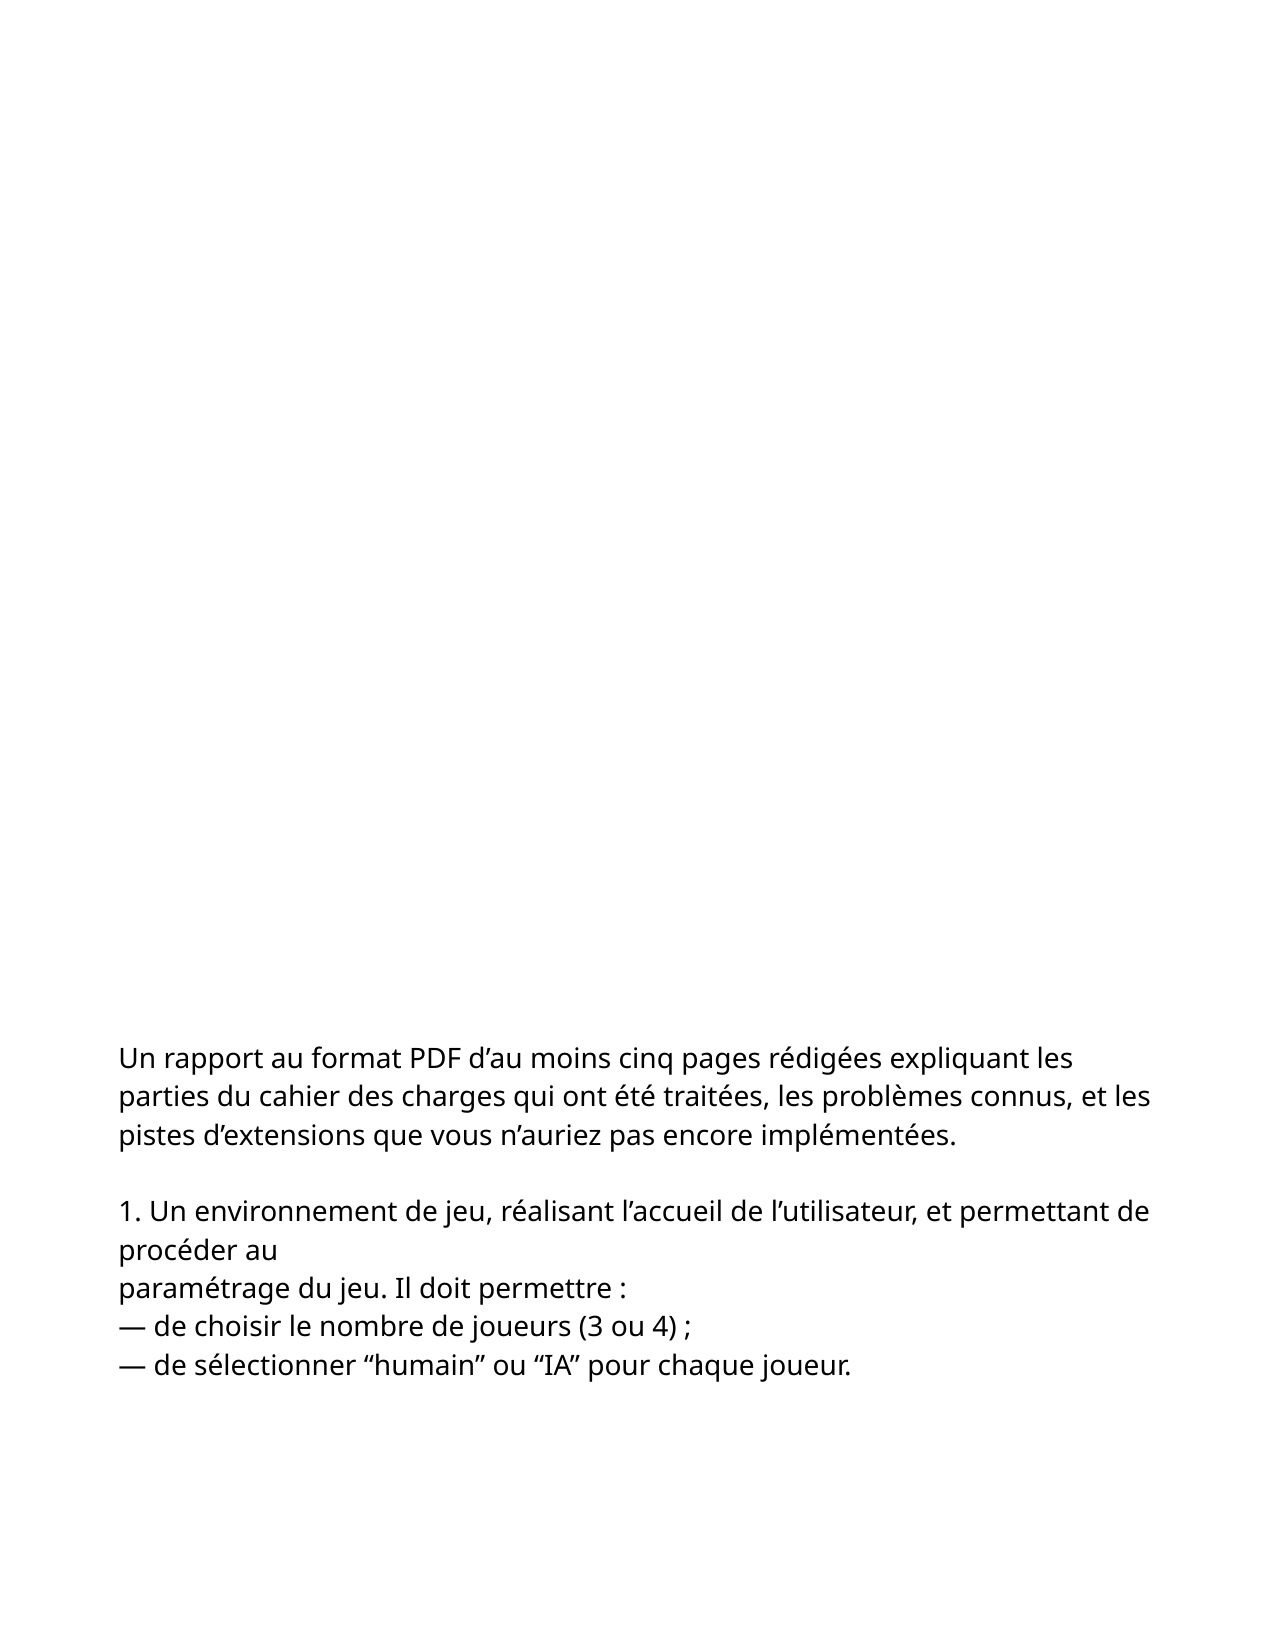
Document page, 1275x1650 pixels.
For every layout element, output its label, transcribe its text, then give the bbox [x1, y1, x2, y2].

text Un rapport au format PDF d’au moins cinq pages rédigées expliquant les parties du cahier des charges qui ont été traitées, les problèmes connus, et les pistes d’extensions que vous n’auriez pas encore implémentées. [118, 1038, 1157, 1153]
text 1. Un environnement de jeu, réalisant l’accueil de l’utilisateur, et permettant de procéder au paramétrage du jeu. Il doit permettre : — de choisir le nombre de joueurs (3 ou 4) ; — de sélectionner “humain” ou “IA” pour chaque joueur. [118, 1191, 1157, 1383]
